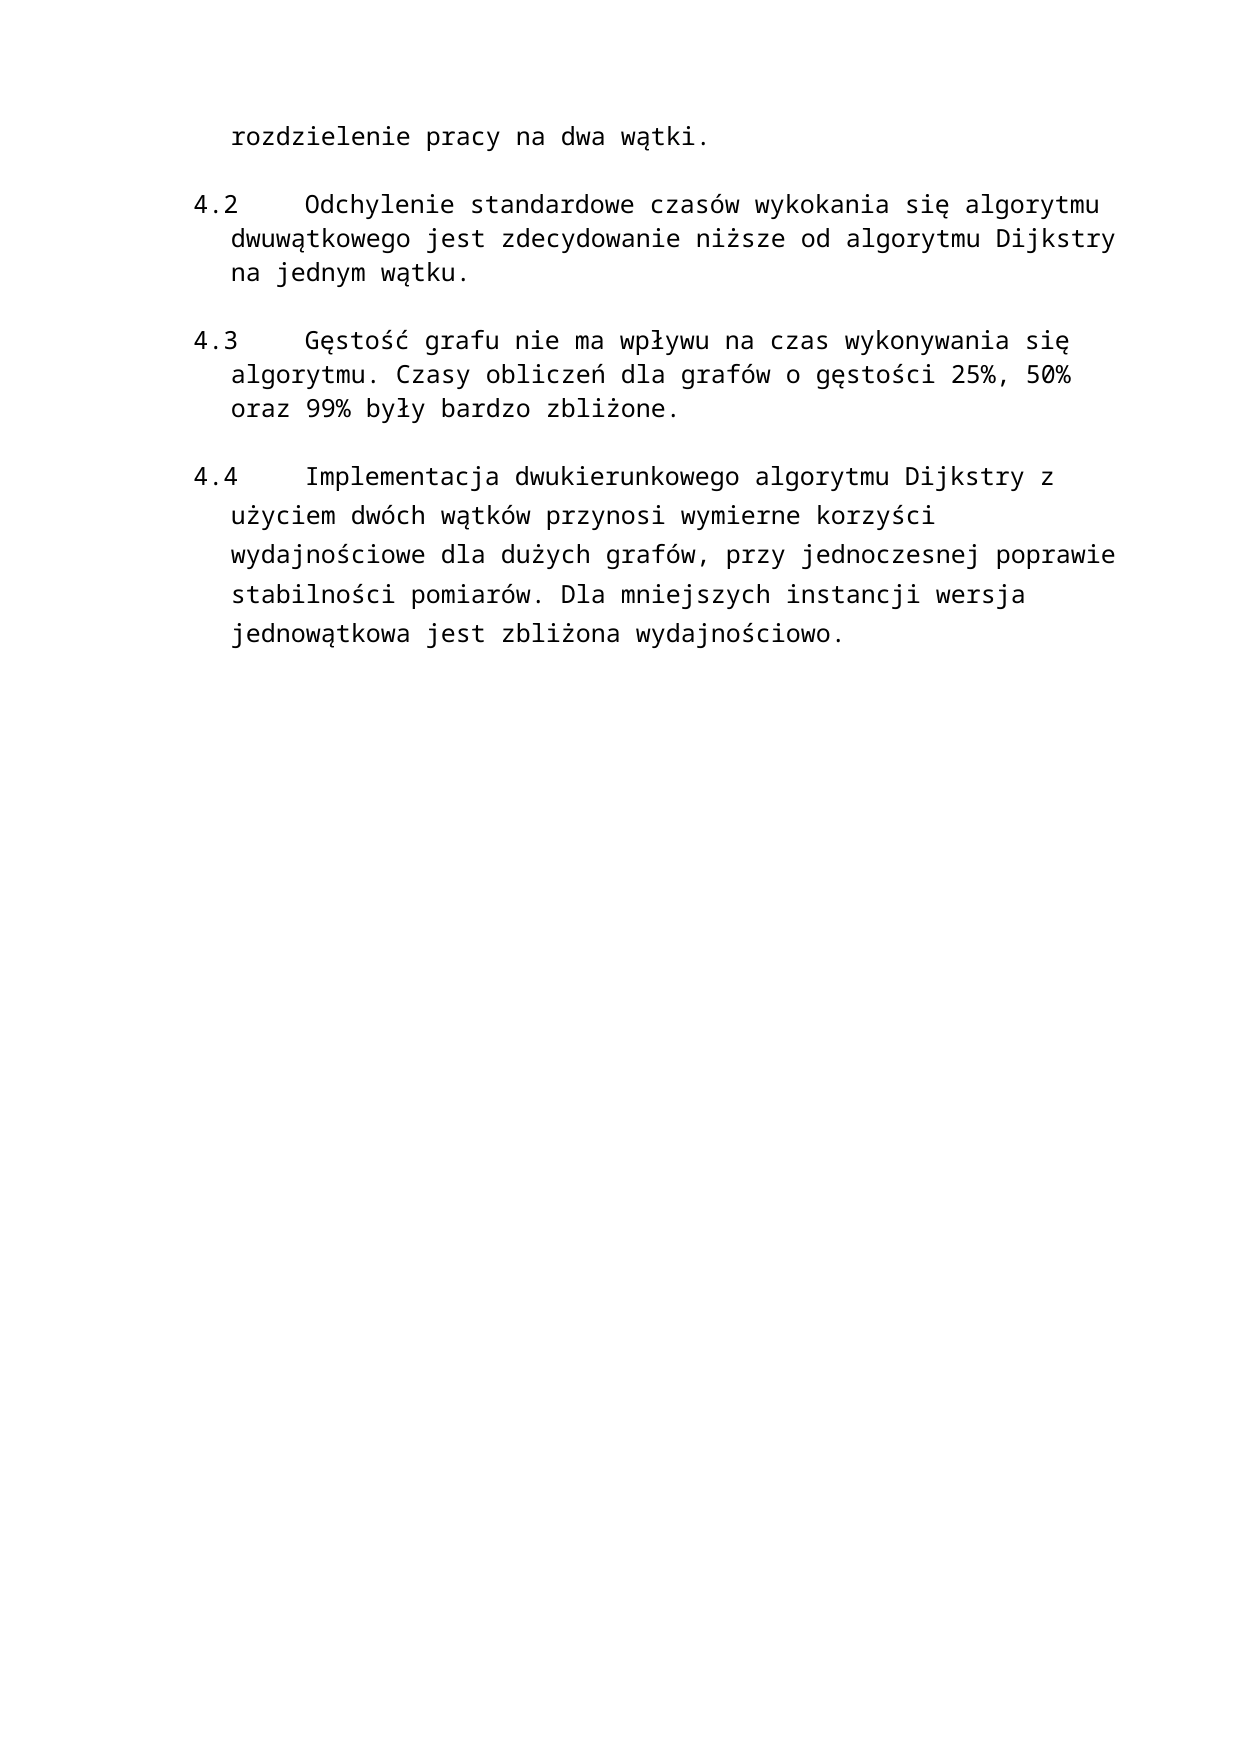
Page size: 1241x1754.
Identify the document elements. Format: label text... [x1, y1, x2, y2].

list Implementacja dwukierunkowego algorytmu Dijkstry z użyciem dwóch wątków przynosi wymierne korzyści wydajnościowe dla dużych grafów, przy jednoczesnej poprawie stabilności pomiarów. Dla mniejszych instancji wersja jednowątkowa jest zbliżona wydajnościowo. [193, 459, 1122, 649]
list rozdzielenie pracy na dwa wątki. [193, 118, 1122, 186]
list Gęstość grafu nie ma wpływu na czas wykonywania się algorytmu. Czasy obliczeń dla grafów o gęstości 25%, 50% oraz 99% były bardzo zbliżone. [193, 322, 1122, 459]
list Odchylenie standardowe czasów wykokania się algorytmu dwuwątkowego jest zdecydowanie niższe od algorytmu Dijkstry na jednym wątku. [193, 186, 1122, 322]
